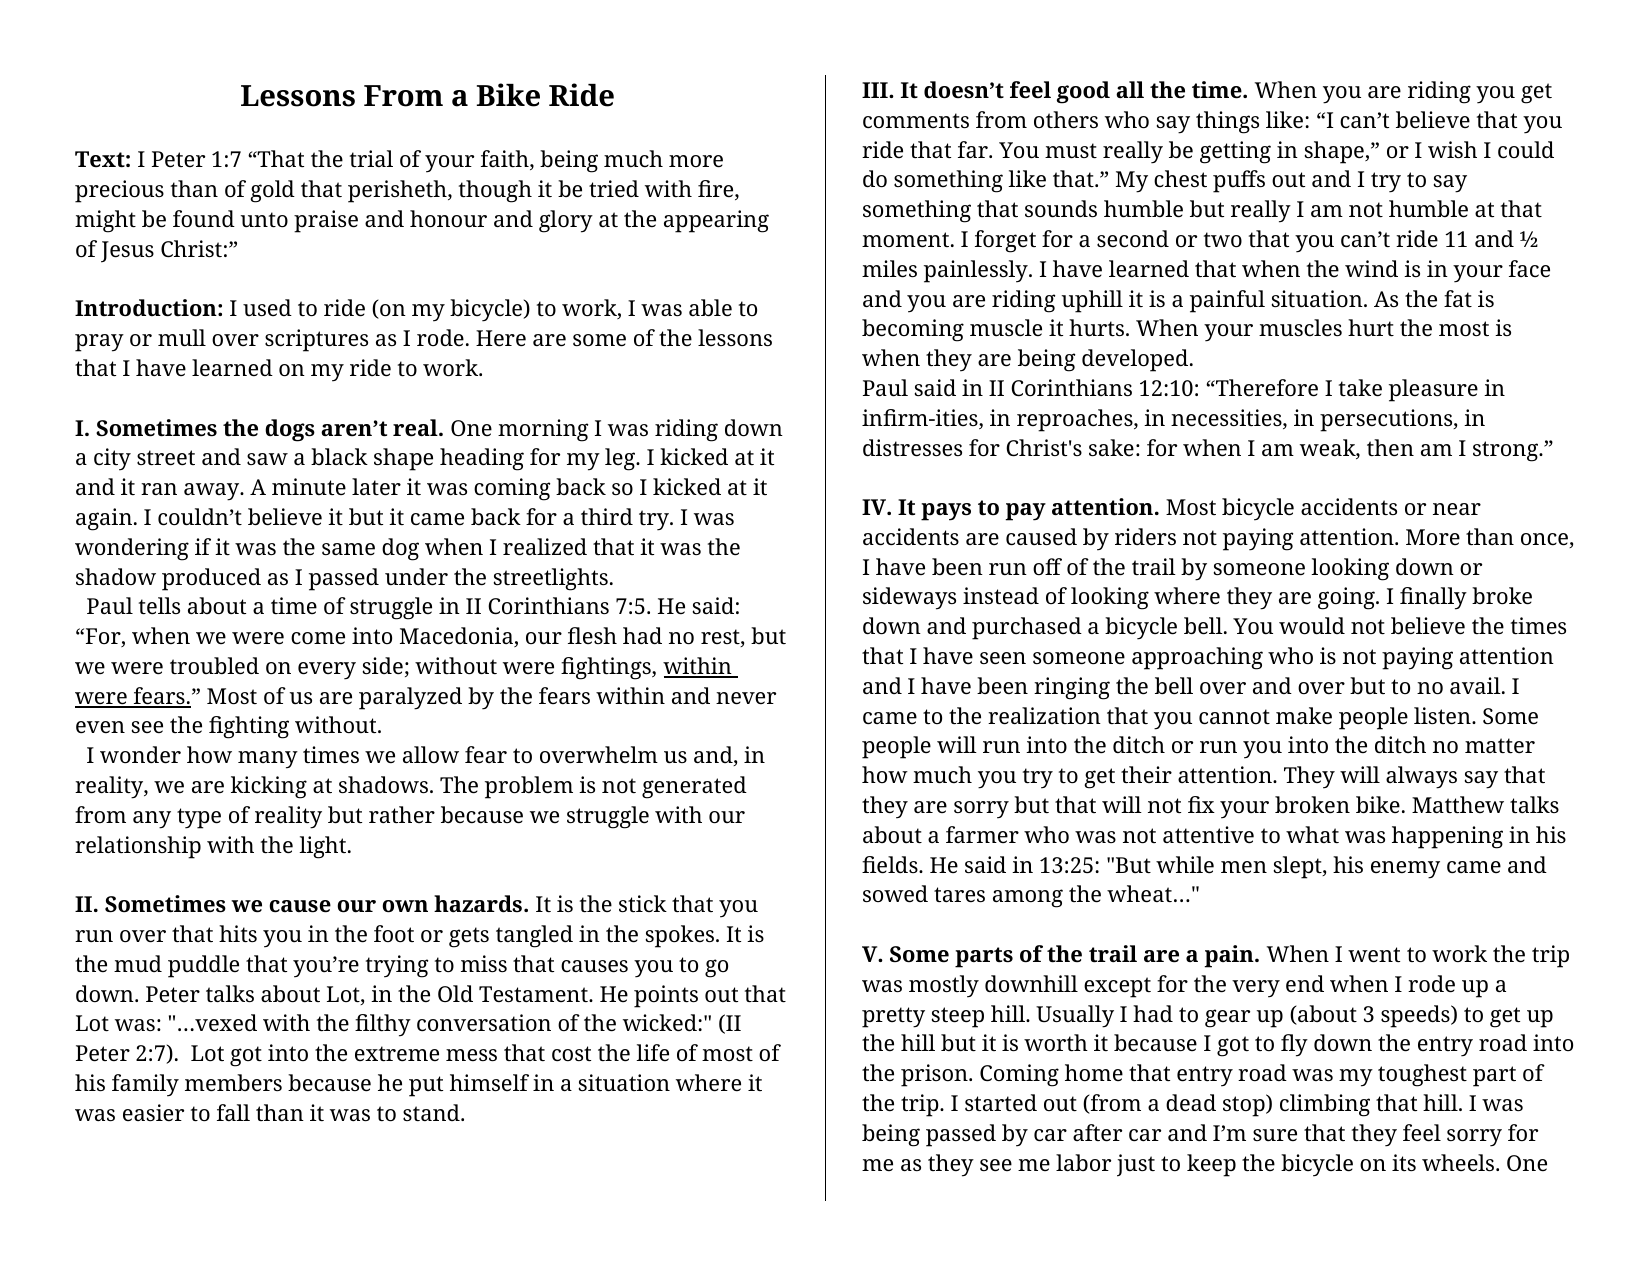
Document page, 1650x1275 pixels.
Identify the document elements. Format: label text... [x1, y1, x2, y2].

text IV. It pays to pay attention. Most bicycle accidents or near accidents are caused by riders not paying attention. More than once, I have been run off of the trail by someone looking down or sideways instead of looking where they are going. I finally broke down and purchased a bicycle bell. You would not believe the times that I have seen someone approaching who is not paying attention and I have been ringing the bell over and over but to no avail. I came to the realization that you cannot make people listen. Some people will run into the ditch or run you into the ditch no matter how much you try to get their attention. They will always say that they are sorry but that will not fix your broken bike. Matthew talks about a farmer who was not attentive to what was happening in his fields. He said in 13:25: "But while men slept, his enemy came and sowed tares among the wheat…" [862, 492, 1575, 909]
text II. Sometimes we cause our own hazards. It is the stick that you run over that hits you in the foot or gets tangled in the spokes. It is the mud puddle that you’re trying to miss that causes you to go down. Peter talks about Lot, in the Old Testament. He points out that Lot was: "…vexed with the filthy conversation of the wicked:" (II Peter 2:7). Lot got into the extreme mess that cost the life of most of his family members because he put himself in a situation where it was easier to fall than it was to stand. [75, 889, 788, 1128]
text Introduction: I used to ride (on my bicycle) to work, I was able to pray or mull over scriptures as I rode. Here are some of the lessons that I have learned on my ride to work. [75, 293, 788, 383]
text V. Some parts of the trail are a pain. When I went to work the trip was mostly downhill except for the very end when I rode up a pretty steep hill. Usually I had to gear up (about 3 speeds) to get up the hill but it is worth it because I got to fly down the entry road into the prison. Coming home that entry road was my toughest part of the trip. I started out (from a dead stop) climbing that hill. I was being passed by car after car and I’m sure that they feel sorry for me as they see me labor just to keep the bicycle on its wheels. One [862, 939, 1575, 1177]
text III. It doesn’t feel good all the time. When you are riding you get comments from others who say things like: “I can’t believe that you ride that far. You must really be getting in shape,” or I wish I could do something like that.” My chest puffs out and I try to say something that sounds humble but really I am not humble at that moment. I forget for a second or two that you can’t ride 11 and ½ miles painlessly. I have learned that when the wind is in your face and you are riding uphill it is a painful situation. As the fat is becoming muscle it hurts. When your muscles hurt the most is when they are being developed. [862, 75, 1575, 373]
text Paul said in II Corinthians 12:10: “Therefore I take pleasure in infirm-ities, in reproaches, in necessities, in persecutions, in distresses for Christ's sake: for when I am weak, then am I strong.” [862, 373, 1575, 462]
text I. Sometimes the dogs aren’t real. One morning I was riding down a city street and saw a black shape heading for my leg. I kicked at it and it ran away. A minute later it was coming back so I kicked at it again. I couldn’t believe it but it came back for a third try. I was wondering if it was the same dog when I realized that it was the shadow produced as I passed under the streetlights. [75, 413, 788, 591]
text Lessons From a Bike Ride [75, 75, 788, 115]
text Text: I Peter 1:7 “That the trial of your faith, being much more precious than of gold that perisheth, though it be tried with fire, might be found unto praise and honour and glory at the appearing of Jesus Christ:” [75, 144, 788, 264]
text I wonder how many times we allow fear to overwhelm us and, in reality, we are kicking at shadows. The problem is not generated from any type of reality but rather because we struggle with our relationship with the light. [75, 740, 788, 859]
text Paul tells about a time of struggle in II Corinthians 7:5. He said: “For, when we were come into Macedonia, our flesh had no rest, but we were troubled on every side; without were fightings, within were fears.” Most of us are paralyzed by the fears within and never even see the fighting without. [75, 591, 788, 740]
